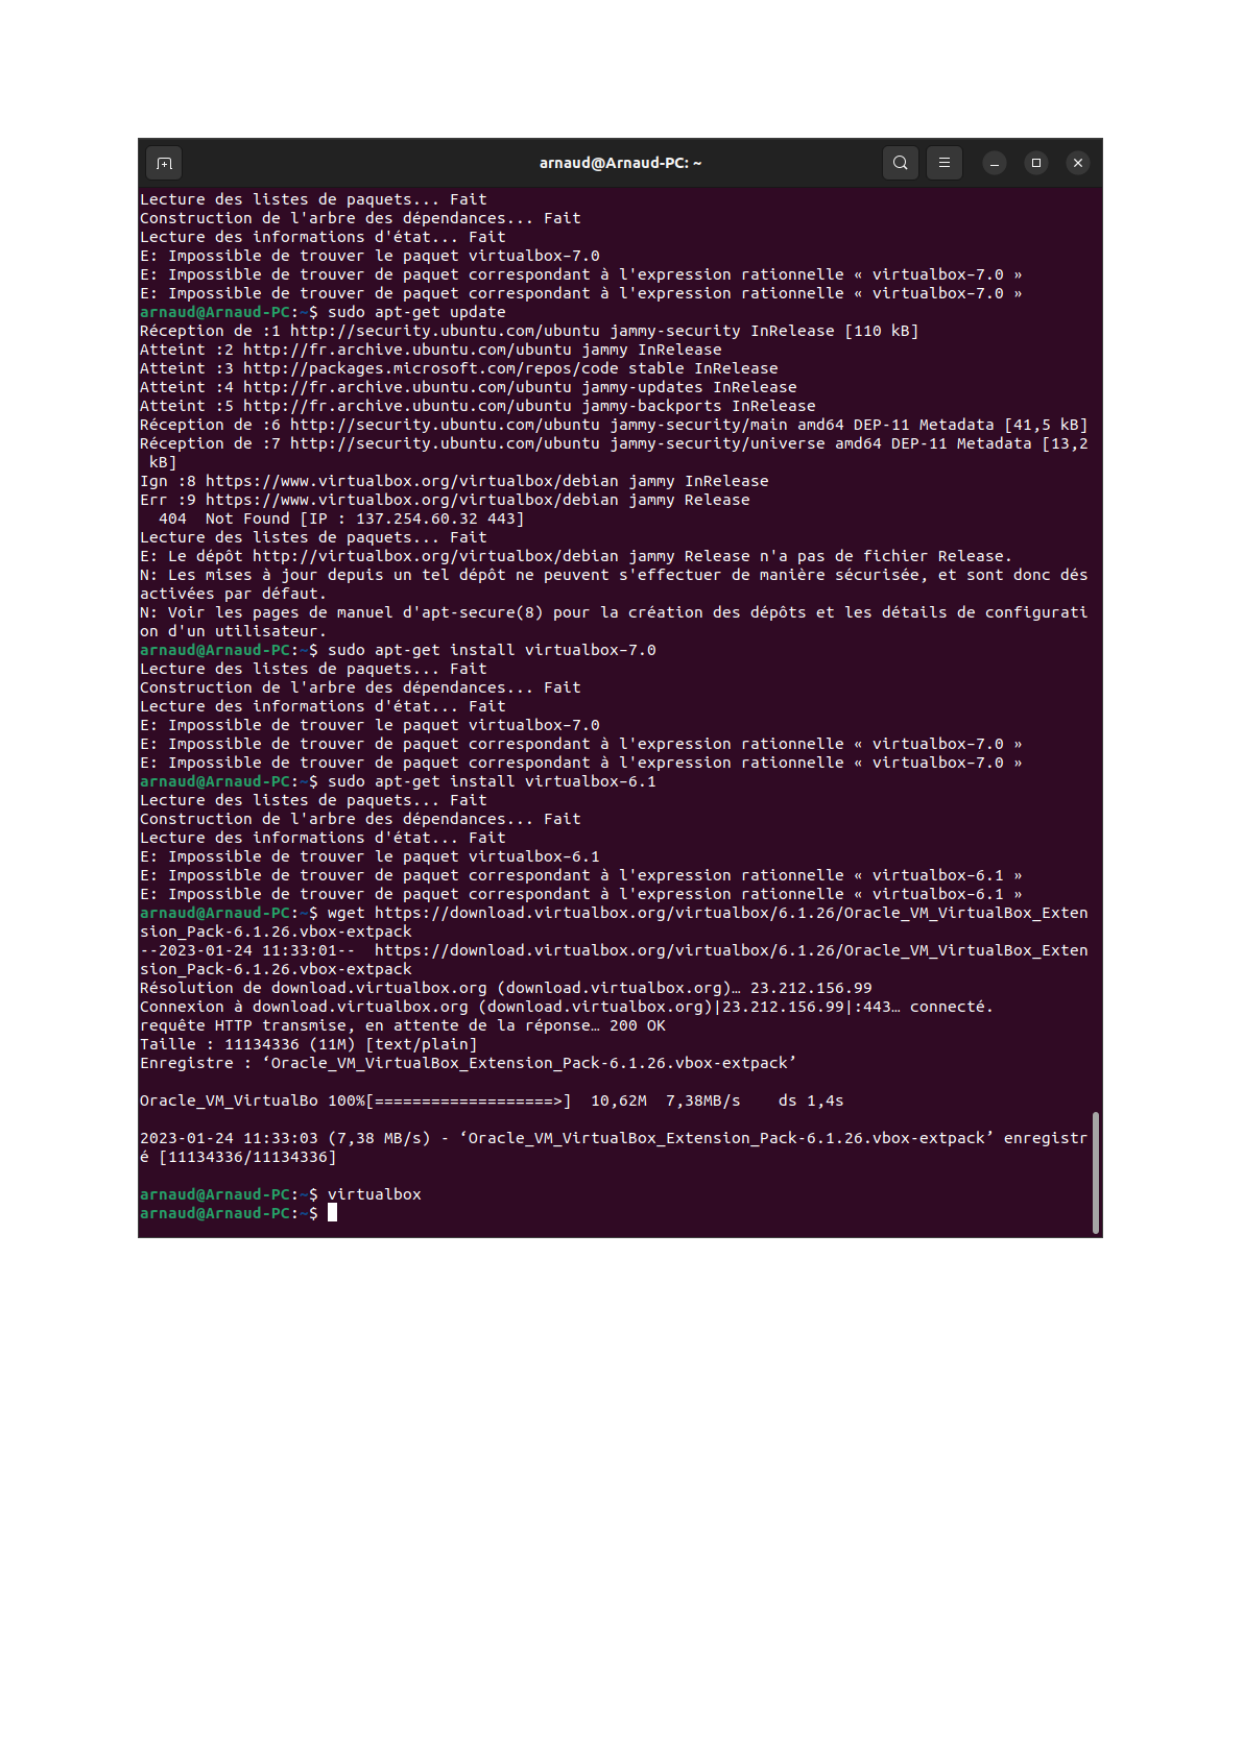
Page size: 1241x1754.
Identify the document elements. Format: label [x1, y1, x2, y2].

picture [118, 118, 1123, 1258]
